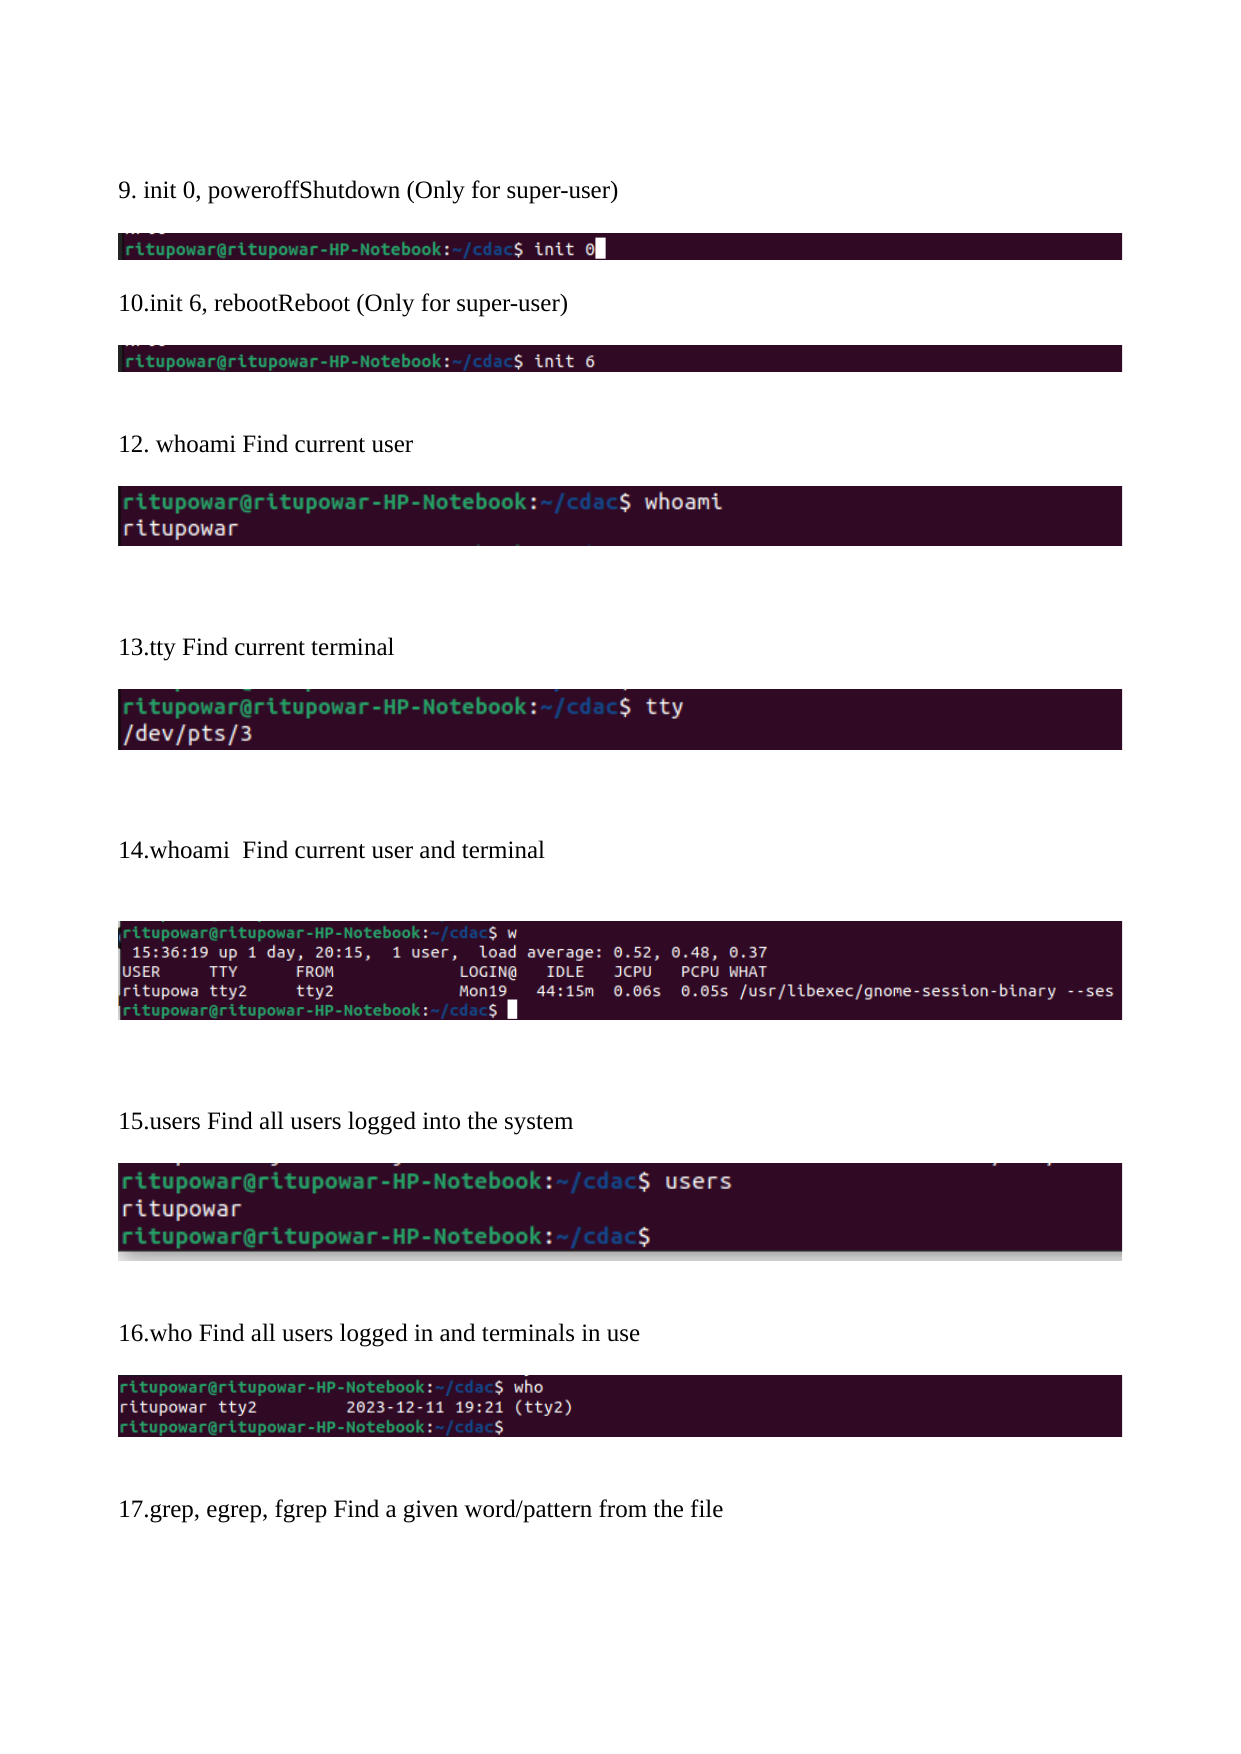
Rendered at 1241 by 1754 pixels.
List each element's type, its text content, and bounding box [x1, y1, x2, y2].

picture [118, 486, 1123, 546]
text 17.grep, egrep, fgrep Find a given word/pattern from the file [118, 1494, 1122, 1523]
picture [118, 1163, 1123, 1261]
picture [118, 1375, 1123, 1437]
text 9. init 0, poweroffShutdown (Only for super-user) [118, 176, 1122, 204]
text 15.users Find all users logged into the system [118, 1106, 1122, 1135]
text 12. whoami Find current user [118, 429, 1122, 458]
text 14.whoami Find current user and terminal [118, 835, 1122, 864]
picture [118, 345, 1123, 372]
text 13.tty Find current terminal [118, 632, 1122, 661]
picture [118, 921, 1123, 1020]
picture [118, 689, 1123, 750]
picture [118, 233, 1123, 260]
text 16.who Find all users logged in and terminals in use [118, 1318, 1122, 1347]
text 10.init 6, rebootReboot (Only for super-user) [118, 288, 1122, 317]
